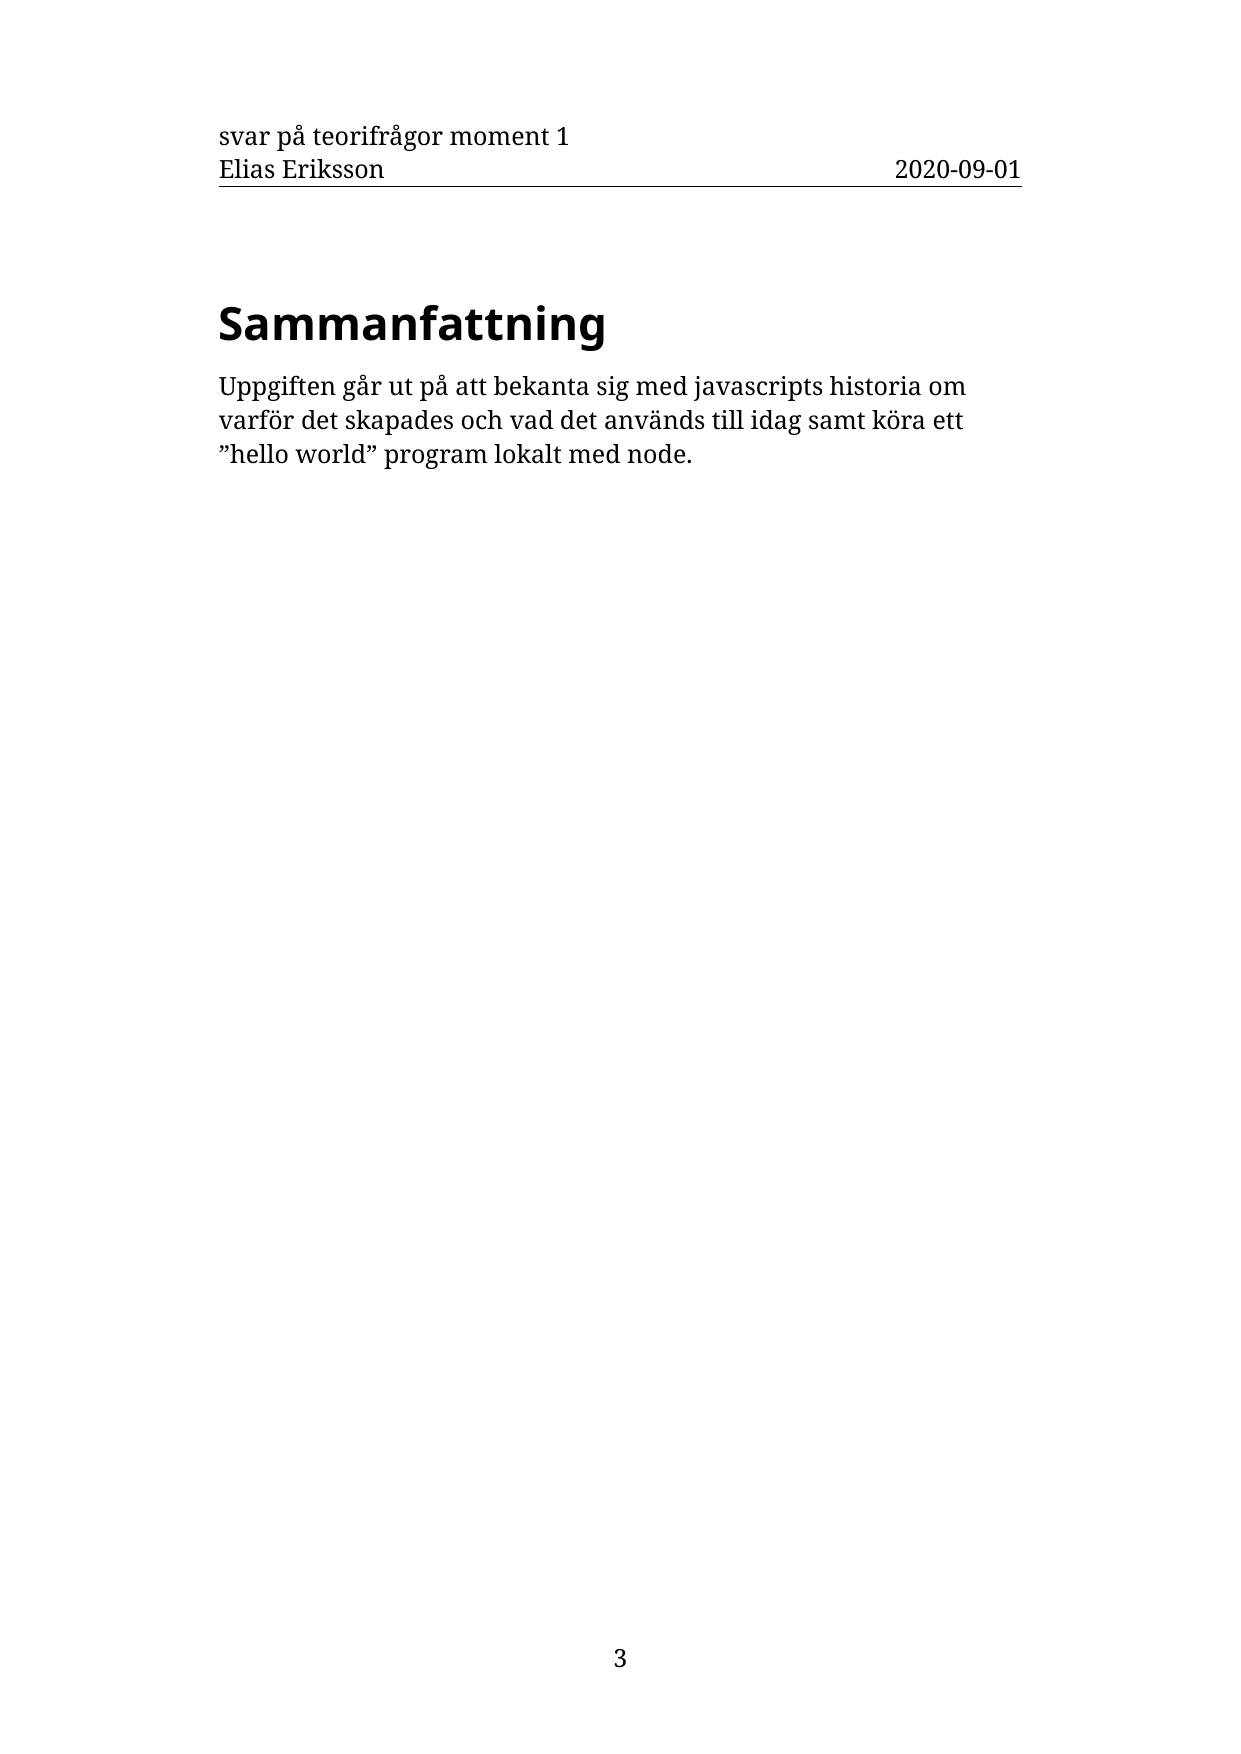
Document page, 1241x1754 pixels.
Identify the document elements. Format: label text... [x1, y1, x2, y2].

subtitle Uppgiften går ut på att bekanta sig med javascripts historia om varför det skapades och vad det används till idag samt köra ett ”hello world” program lokalt med node. [218, 369, 1022, 471]
subtitle Sammanfattning [218, 291, 1022, 353]
